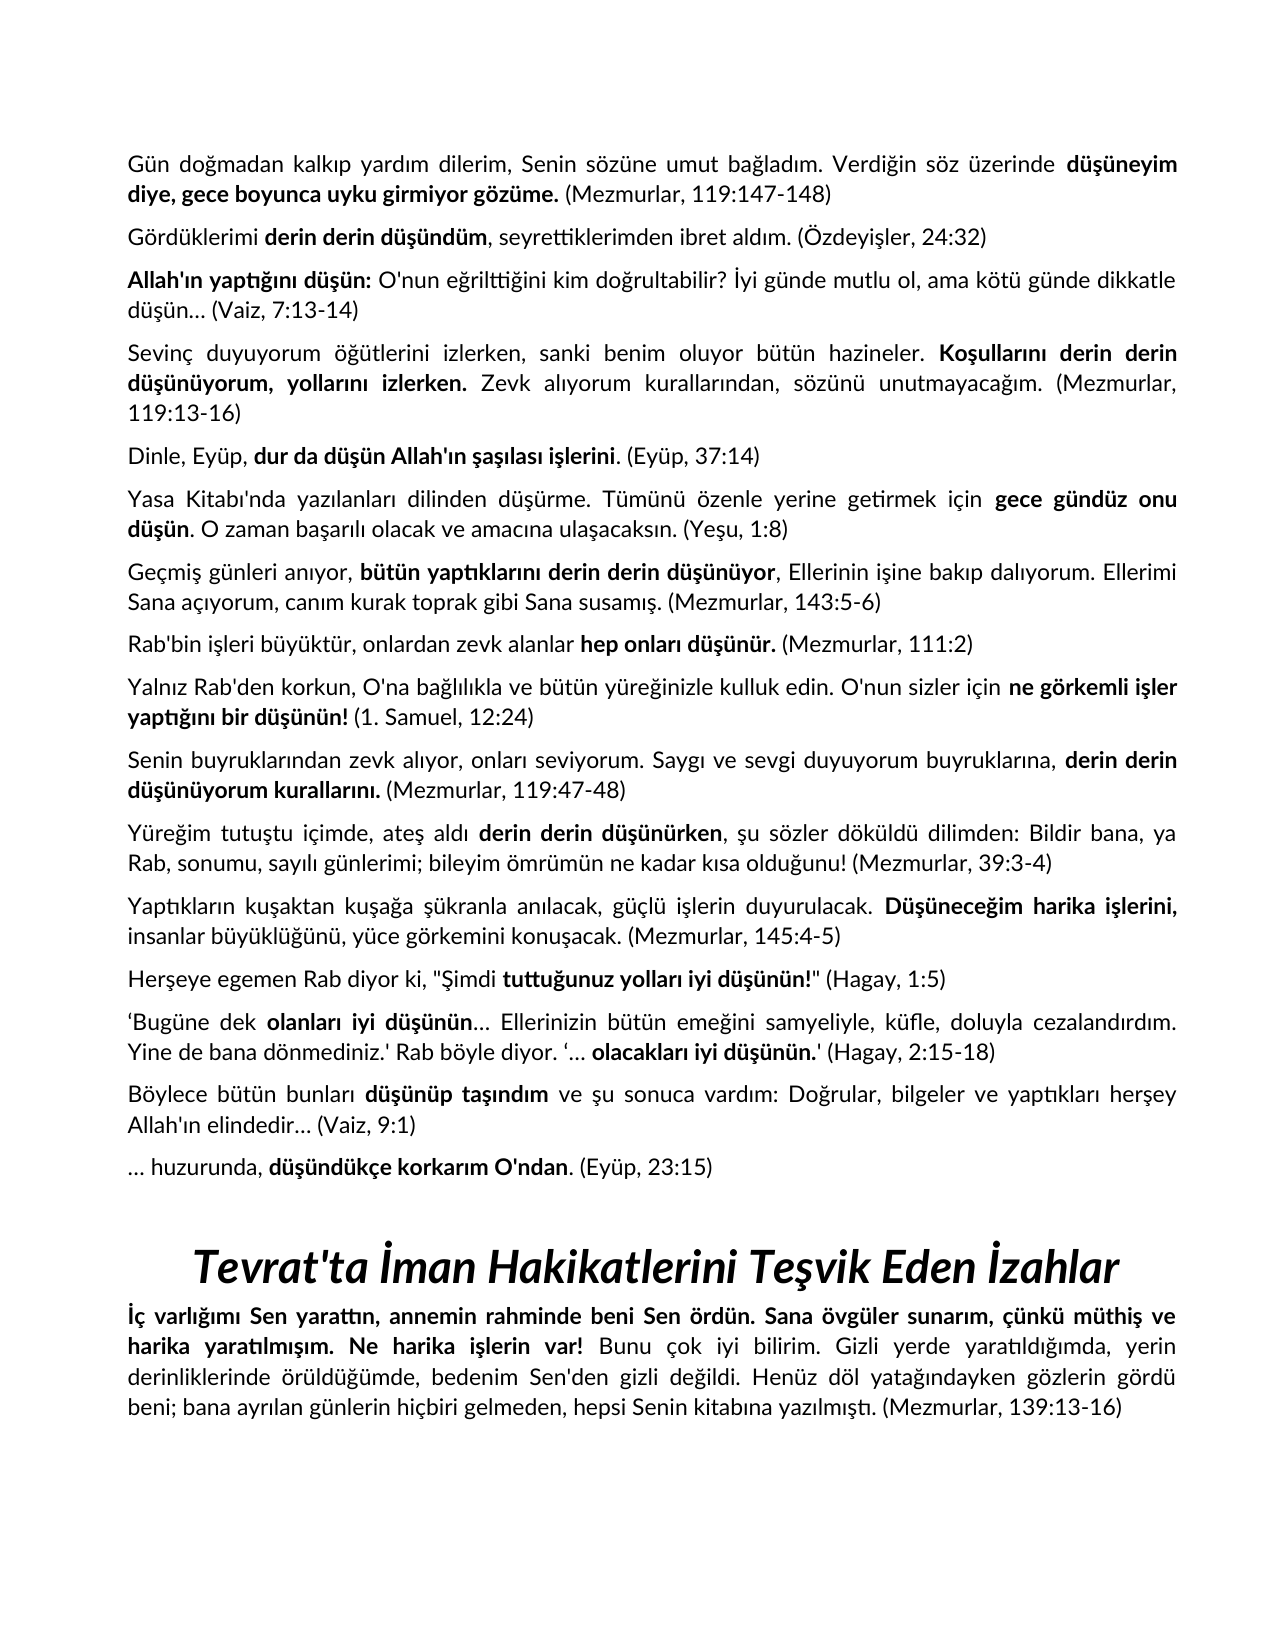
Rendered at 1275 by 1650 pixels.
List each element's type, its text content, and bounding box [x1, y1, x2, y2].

text Yasa Kitabı'nda yazılanları dilinden düşürme. Tümünü özenle yerine getirmek için gece gündüz onu düşün. O zaman başarılı olacak ve amacına ulaşacaksın. (Yeşu, 1:8) [127, 484, 1177, 542]
text Geçmiş günleri anıyor, bütün yaptıklarını derin derin düşünüyor, Ellerinin işine bakıp dalıyorum. Ellerimi Sana açıyorum, canım kurak toprak gibi Sana susamış. (Mezmurlar, 143:5-6) [127, 557, 1177, 615]
text Herşeye egemen Rab diyor ki, "Şimdi tuttuğunuz yolları iyi düşünün!" (Hagay, 1:5) [127, 964, 1177, 992]
text İç varlığımı Sen yarattın, annemin rahminde beni Sen ördün. Sana övgüler sunarım, çünkü müthiş ve harika yaratılmışım. Ne harika işlerin var! Bunu çok iyi bilirim. Gizli yerde yaratıldığımda, yerin derinliklerinde örüldüğümde, bedenim Sen'den gizli değildi. Henüz döl yatağındayken gözlerin gördü beni; bana ayrılan günlerin hiçbiri gelmeden, hepsi Senin kitabına yazılmıştı. (Mezmurlar, 139:13-16) [127, 1302, 1177, 1420]
text Sevinç duyuyorum öğütlerini izlerken, sanki benim oluyor bütün hazineler. Koşullarını derin derin düşünüyorum, yollarını izlerken. Zevk alıyorum kurallarından, sözünü unutmayacağım. (Mezmurlar, 119:13-16) [127, 338, 1177, 426]
text Yaptıkların kuşaktan kuşağa şükranla anılacak, güçlü işlerin duyurulacak. Düşüneceğim harika işlerini, insanlar büyüklüğünü, yüce görkemini konuşacak. (Mezmurlar, 145:4-5) [127, 892, 1177, 949]
text Gün doğmadan kalkıp yardım dilerim, Senin sözüne umut bağladım. Verdiğin söz üzerinde düşüneyim diye, gece boyunca uyku girmiyor gözüme. (Mezmurlar, 119:147-148) [127, 150, 1177, 208]
text ‘Bugüne dek olanları iyi düşünün… Ellerinizin bütün emeğini samyeliyle, küfle, doluyla cezalandırdım. Yine de bana dönmediniz.' Rab böyle diyor. ‘… olacakları iyi düşünün.' (Hagay, 2:15-18) [127, 1007, 1177, 1065]
text Rab'bin işleri büyüktür, onlardan zevk alanlar hep onları düşünür. (Mezmurlar, 111:2) [127, 630, 1177, 658]
text Senin buyruklarından zevk alıyor, onları seviyorum. Saygı ve sevgi duyuyorum buyruklarına, derin derin düşünüyorum kurallarını. (Mezmurlar, 119:47-48) [127, 746, 1177, 803]
text … huzurunda, düşündükçe korkarım O'ndan. (Eyüp, 23:15) [127, 1153, 1177, 1181]
text Allah'ın yaptığını düşün: O'nun eğrilttiğini kim doğrultabilir? İyi günde mutlu ol, ama kötü günde dikkatle düşün… (Vaiz, 7:13-14) [127, 266, 1177, 323]
text Dinle, Eyüp, dur da düşün Allah'ın şaşılası işlerini. (Eyüp, 37:14) [127, 442, 1177, 469]
subtitle Tevrat'ta İman Hakikatlerini Teşvik Eden İzahlar [112, 1238, 1200, 1293]
text Yalnız Rab'den korkun, O'na bağlılıkla ve bütün yüreğinizle kulluk edin. O'nun sizler için ne görkemli işler yaptığını bir düşünün! (1. Samuel, 12:24) [127, 673, 1177, 731]
text Yüreğim tutuştu içimde, ateş aldı derin derin düşünürken, şu sözler döküldü dilimden: Bildir bana, ya Rab, sonumu, sayılı günlerimi; bileyim ömrümün ne kadar kısa olduğunu! (Mezmurlar, 39:3-4) [127, 819, 1177, 876]
text Böylece bütün bunları düşünüp taşındım ve şu sonuca vardım: Doğrular, bilgeler ve yaptıkları herşey Allah'ın elindedir… (Vaiz, 9:1) [127, 1080, 1177, 1138]
text Gördüklerimi derin derin düşündüm, seyrettiklerimden ibret aldım. (Özdeyişler, 24:32) [127, 223, 1177, 250]
